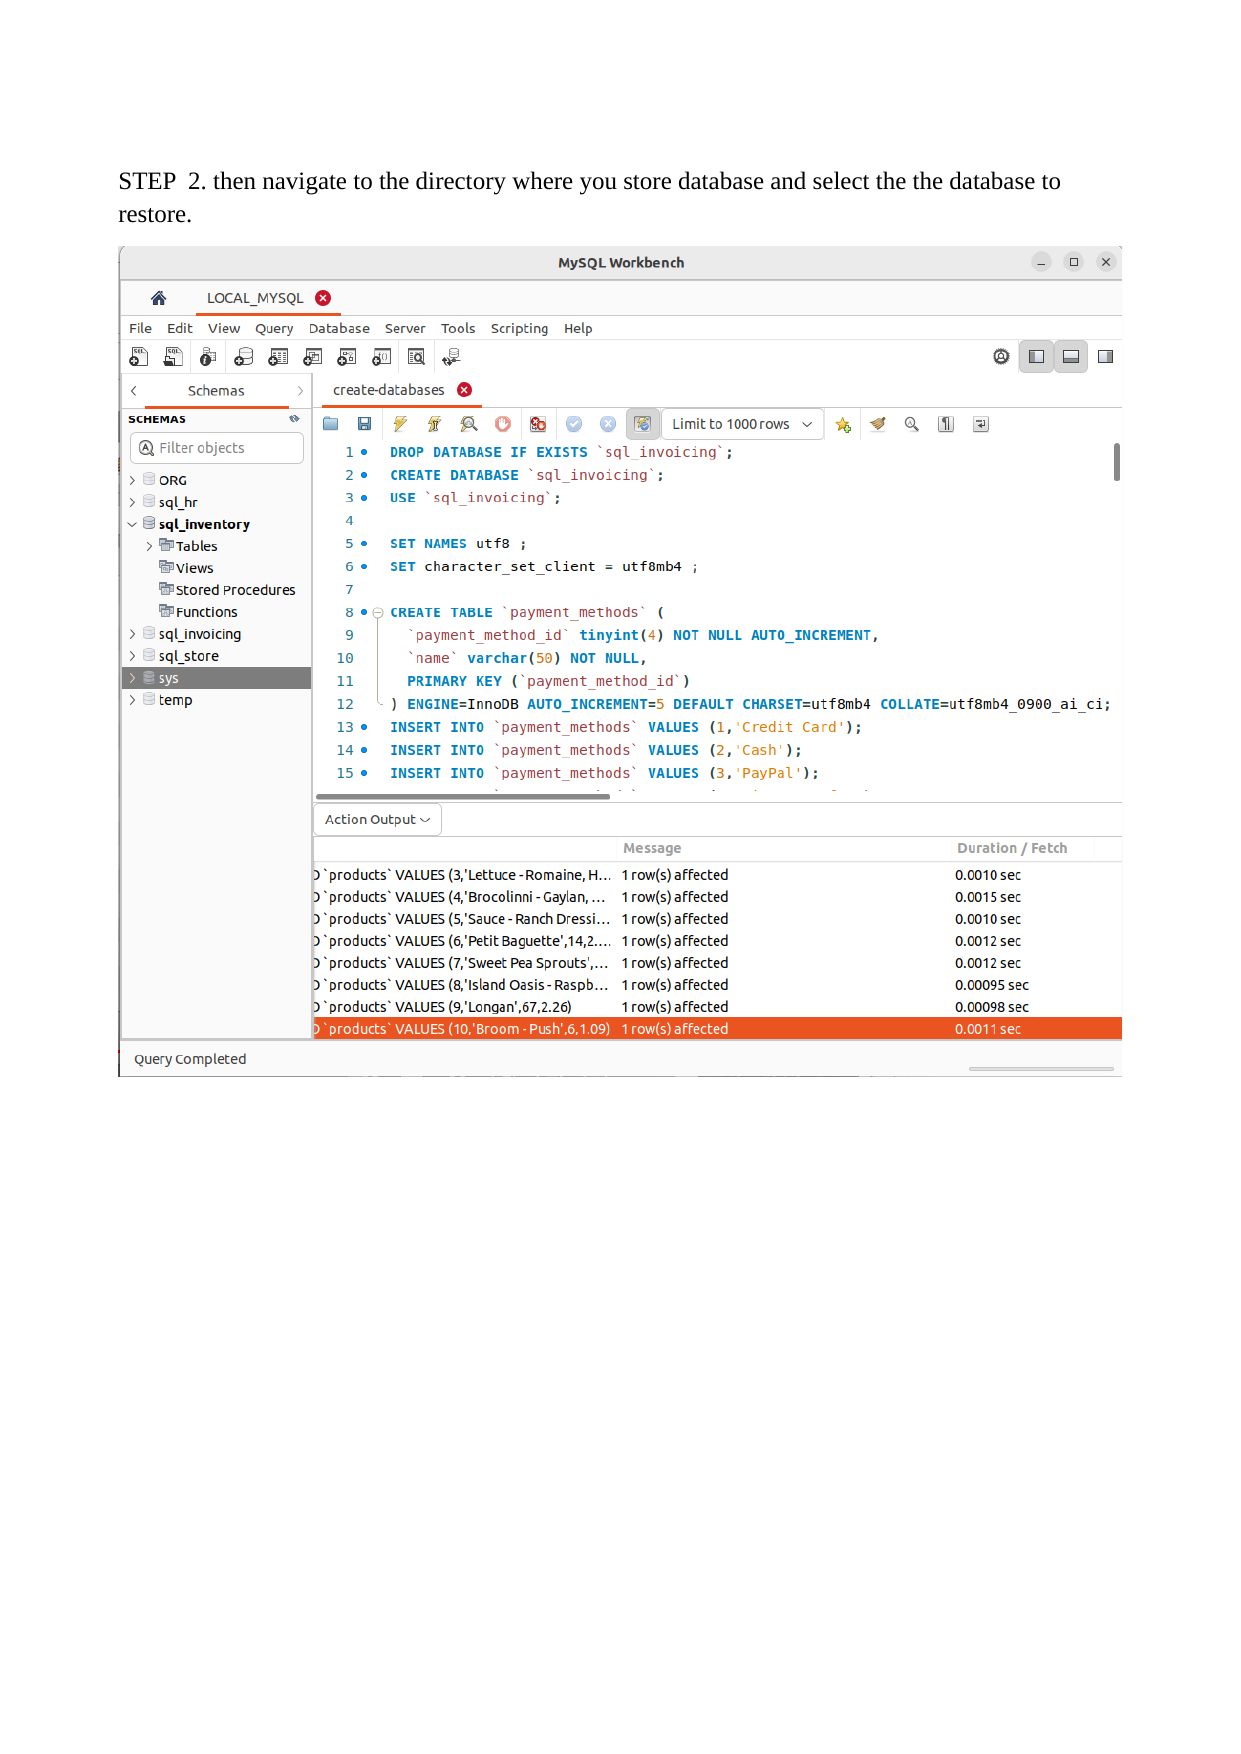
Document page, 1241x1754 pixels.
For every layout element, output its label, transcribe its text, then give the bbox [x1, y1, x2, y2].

text STEP 2. then navigate to the directory where you store database and select the the database to restore. [118, 166, 1122, 227]
picture [118, 246, 1123, 1077]
